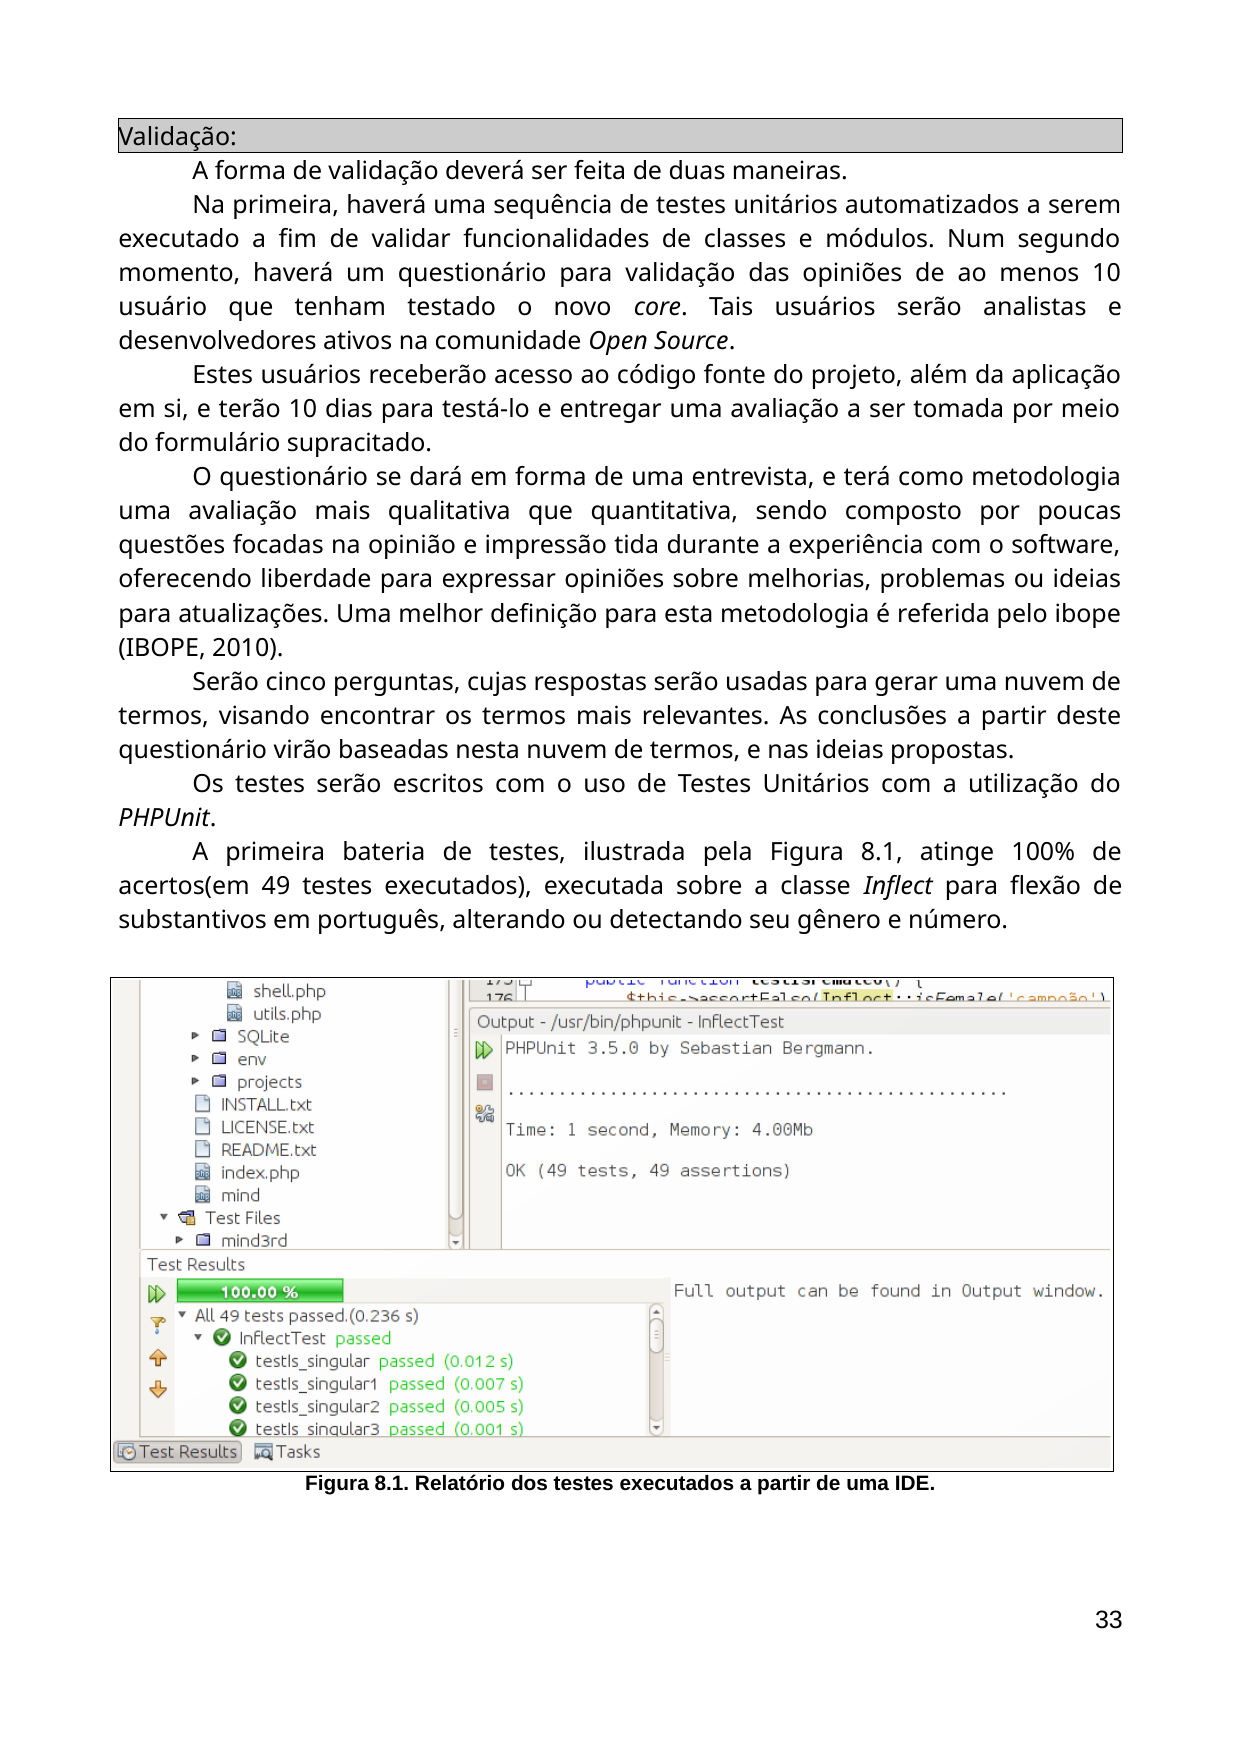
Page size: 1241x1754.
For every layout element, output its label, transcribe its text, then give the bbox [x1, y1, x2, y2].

text A forma de validação deverá ser feita de duas maneiras. [118, 153, 1122, 186]
text Na primeira, haverá uma sequência de testes unitários automatizados a serem executado a fim de validar funcionalidades de classes e módulos. Num segundo momento, haverá um questionário para validação das opiniões de ao menos 10 usuário que tenham testado o novo core. Tais usuários serão analistas e desenvolvedores ativos na comunidade Open Source. [118, 186, 1122, 357]
text O questionário se dará em forma de uma entrevista, e terá como metodologia uma avaliação mais qualitativa que quantitativa, sendo composto por poucas questões focadas na opinião e impressão tida durante a experiência com o software, oferecendo liberdade para expressar opiniões sobre melhorias, problemas ou ideias para atualizações. Uma melhor definição para esta metodologia é referida pelo ibope (IBOPE, 2010). [118, 459, 1122, 663]
text Figura 8.1. Relatório dos testes executados a partir de uma IDE. [118, 970, 1122, 1495]
text A primeira bateria de testes, ilustrada pela Figura 8.1, atinge 100% de acertos(em 49 testes executados), executada sobre a classe Inflect para flexão de substantivos em português, alterando ou detectando seu gênero e número. [118, 834, 1122, 936]
text Os testes serão escritos com o uso de Testes Unitários com a utilização do PHPUnit. [118, 766, 1122, 834]
text Estes usuários receberão acesso ao código fonte do projeto, além da aplicação em si, e terão 10 dias para testá-lo e entregar uma avaliação a ser tomada por meio do formulário supracitado. [118, 357, 1122, 459]
text Serão cinco perguntas, cujas respostas serão usadas para gerar uma nuvem de termos, visando encontrar os termos mais relevantes. As conclusões a partir deste questionário virão baseadas nesta nuvem de termos, e nas ideias propostas. [118, 663, 1122, 766]
picture [112, 980, 1111, 1468]
